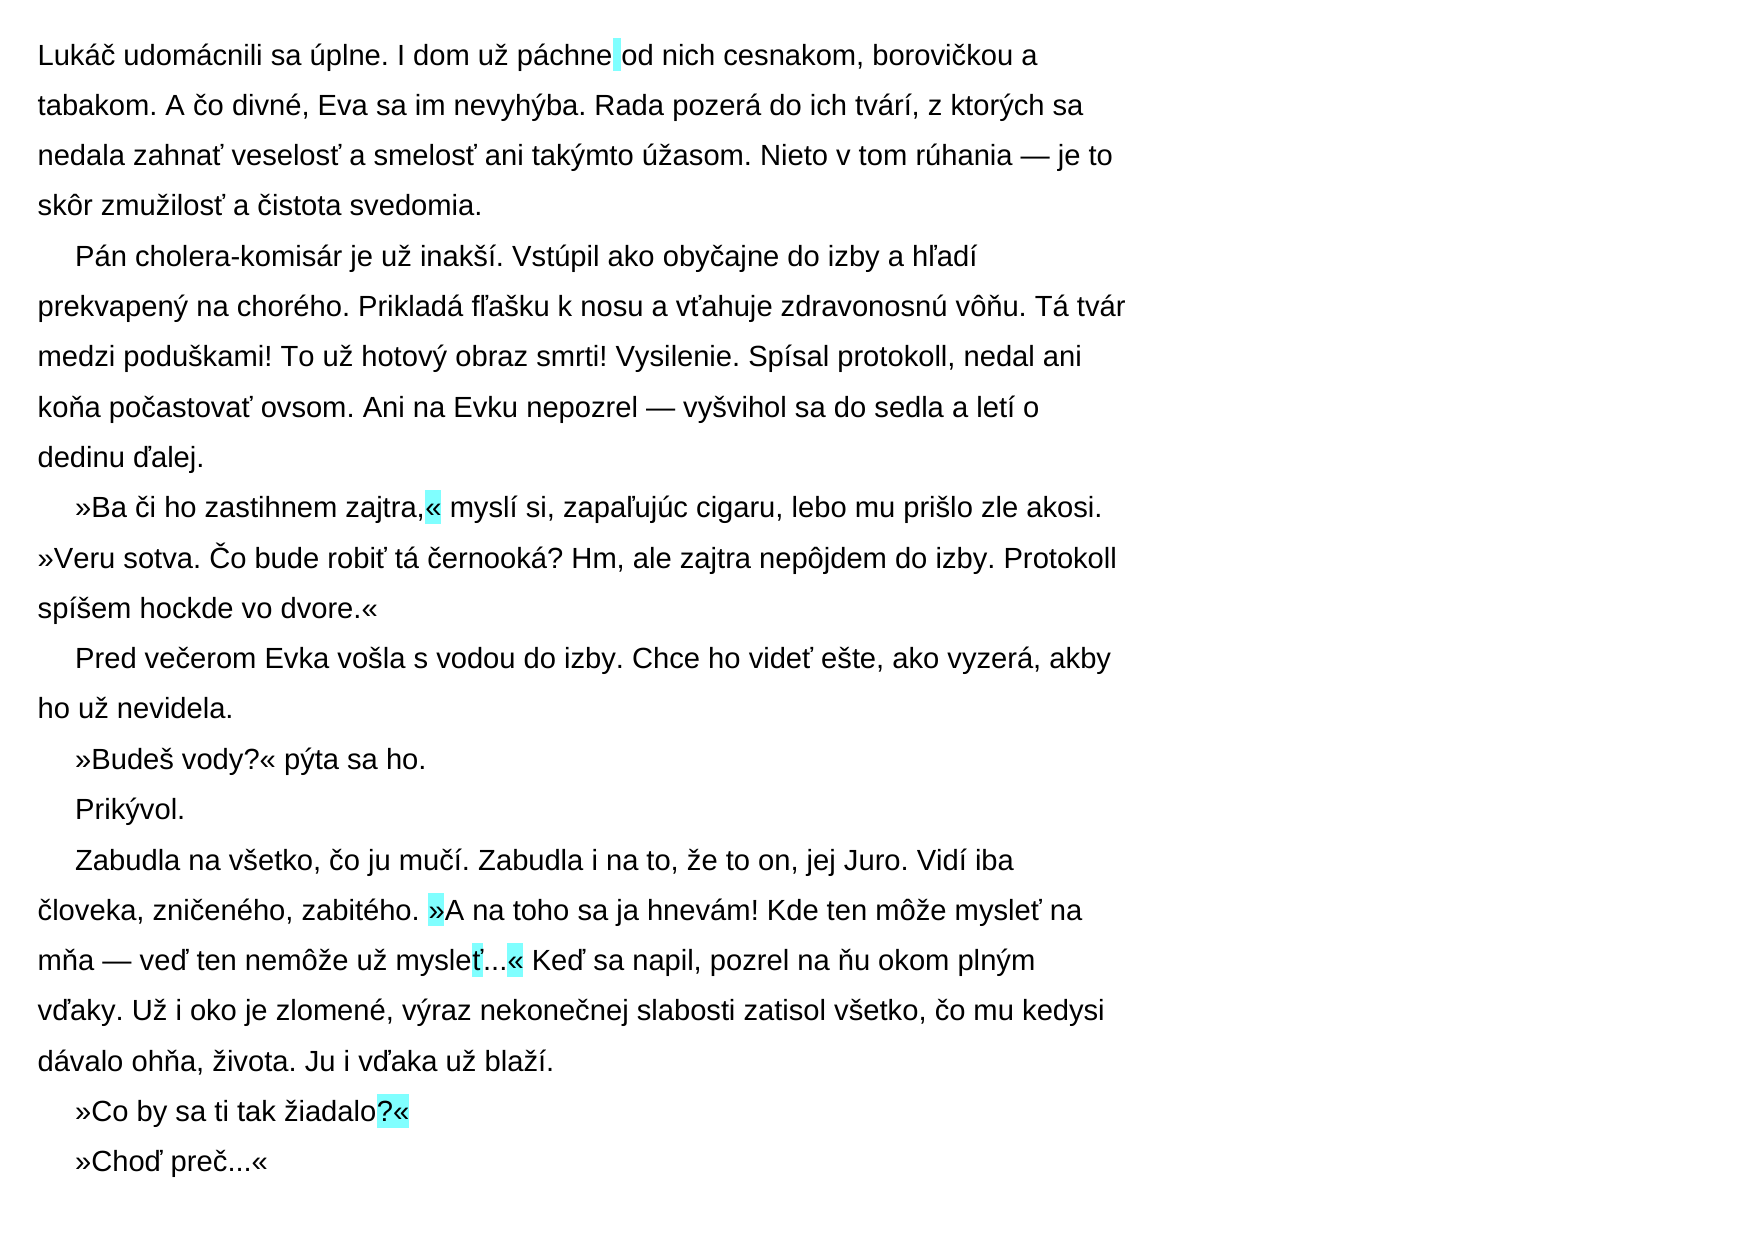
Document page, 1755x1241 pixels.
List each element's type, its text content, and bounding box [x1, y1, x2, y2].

text Lukáč udomácnili sa úplne. I dom už páchne od nich cesnakom, borovičkou a tabakom. A čo divné, Eva sa im nevyhýba. Rada pozerá do ich tvárí, z ktorých sa nedala zahnať veselosť a smelosť ani takýmto úžasom. Nieto v tom rúhania — je to skôr zmužilosť a čistota svedomia. [37, 37, 1130, 222]
text »Co by sa ti tak žiadalo?« [37, 1094, 1130, 1128]
text Prikývol. [37, 792, 1130, 826]
text Pán cholera-komisár je už inakší. Vstúpil ako obyčajne do izby a hľadí prekvapený na chorého. Prikladá fľašku k nosu a vťahuje zdravonosnú vôňu. Tá tvár medzi poduškami! To už hotový obraz smrti! Vysilenie. Spísal protokoll, nedal ani koňa počastovať ovsom. Ani na Evku nepozrel — vyšvihol sa do sedla a letí o dedinu ďalej. [37, 239, 1130, 473]
text »Ba či ho zastihnem zajtra,« myslí si, zapaľujúc cigaru, lebo mu prišlo zle akosi. »Veru sotva. Čo bude robiť tá černooká? Hm, ale zajtra nepôjdem do izby. Protokoll spíšem hockde vo dvore.« [37, 490, 1130, 624]
text »Choď preč...« [37, 1144, 1130, 1178]
text Zabudla na všetko, čo ju mučí. Zabudla i na to, že to on, jej Juro. Vidí iba človeka, zničeného, zabitého. »A na toho sa ja hnevám! Kde ten môže mysleť na mňa — veď ten nemôže už mysleť...« Keď sa napil, pozrel na ňu okom plným vďaky. Už i oko je zlomené, výraz nekonečnej slabosti zatisol všetko, čo mu kedysi dávalo ohňa, života. Ju i vďaka už blaží. [37, 842, 1130, 1077]
text »Budeš vody?« pýta sa ho. [37, 742, 1130, 775]
text Pred večerom Evka vošla s vodou do izby. Chce ho videť ešte, ako vyzerá, akby ho už nevidela. [37, 641, 1130, 725]
